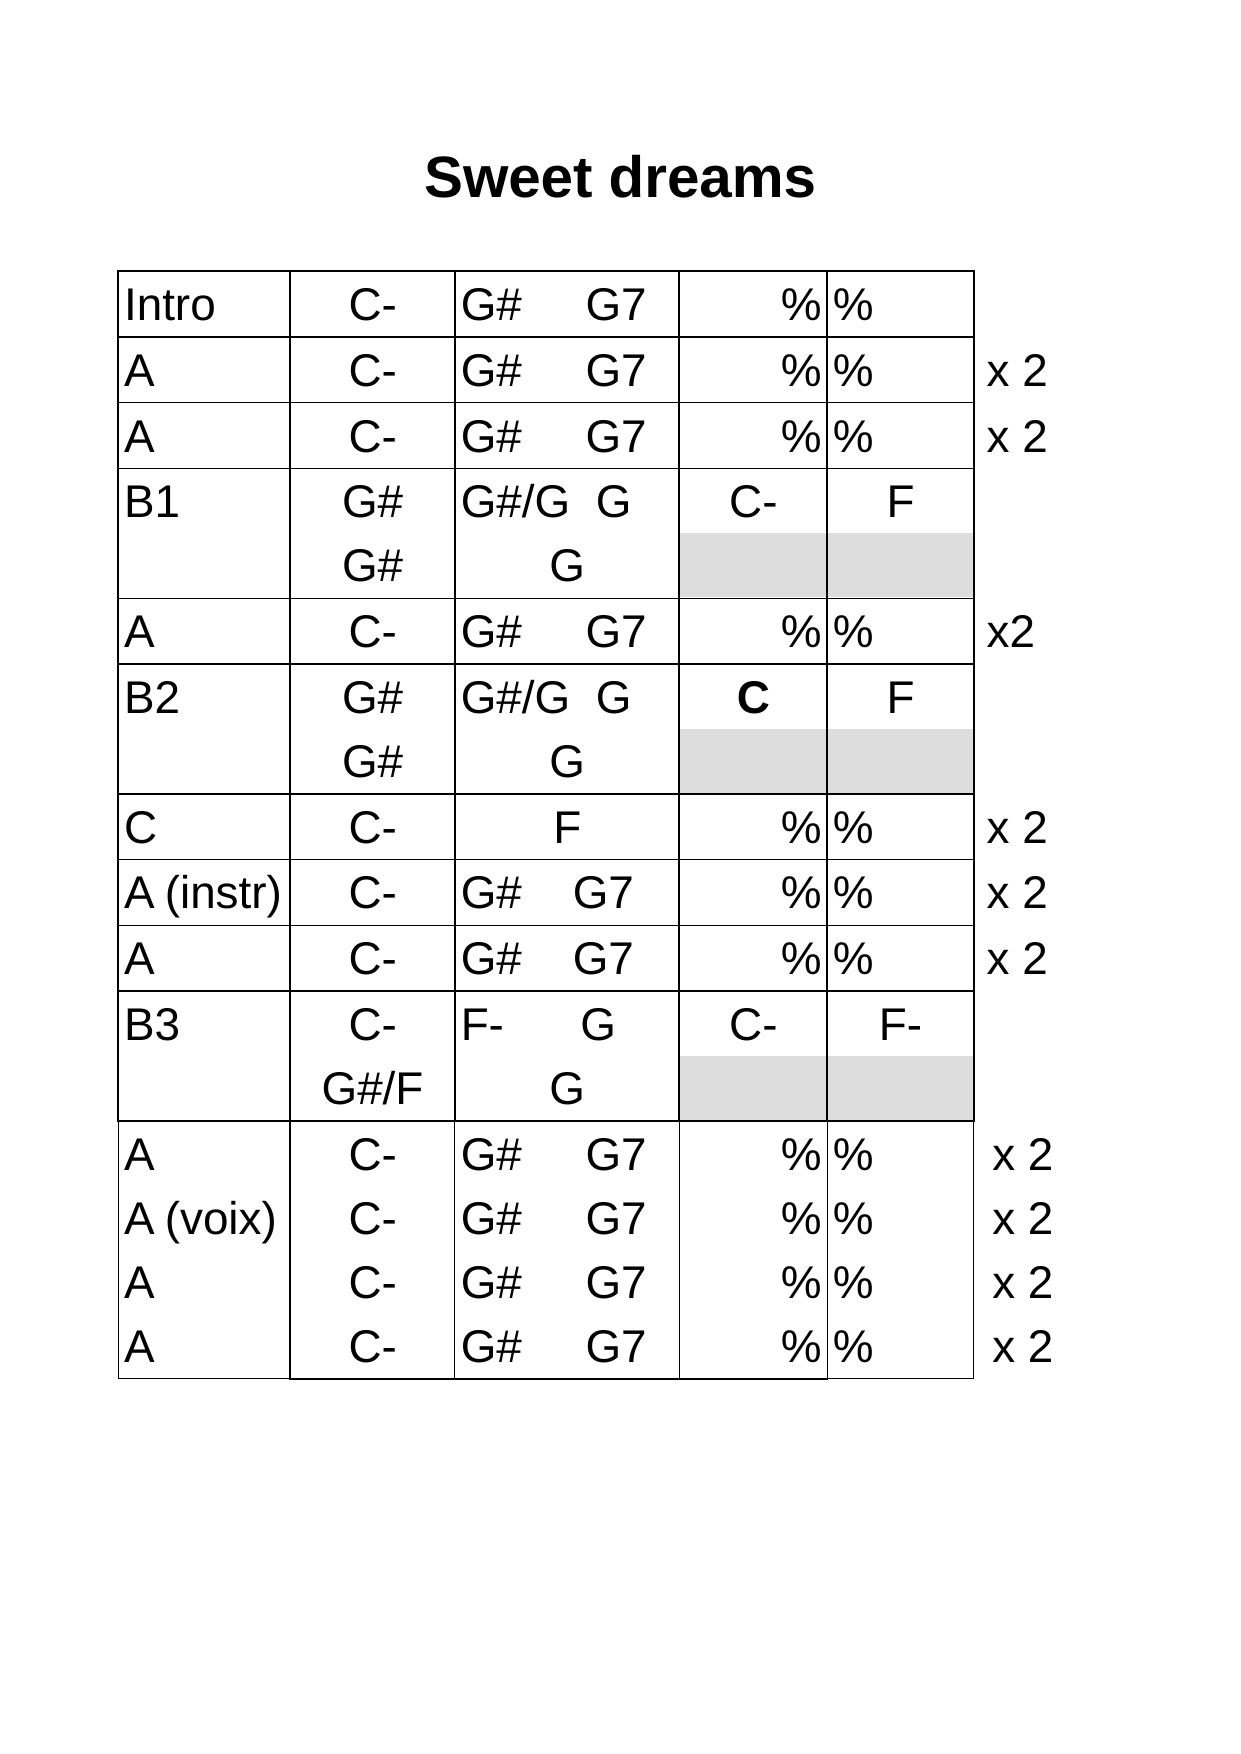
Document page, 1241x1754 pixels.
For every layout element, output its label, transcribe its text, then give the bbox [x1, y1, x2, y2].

table_cell % [828, 338, 973, 402]
table_cell % [828, 1250, 973, 1314]
table_cell [975, 533, 1092, 597]
table_cell C- [291, 860, 454, 924]
table_cell x 2 [974, 1314, 1092, 1378]
table_cell x 2 [974, 1186, 1092, 1250]
table_cell F [828, 469, 973, 533]
table_cell G [456, 729, 678, 793]
table_cell C- [291, 403, 454, 467]
table_cell % [680, 1186, 827, 1250]
table_cell A [119, 926, 289, 990]
table_cell [680, 1056, 826, 1120]
table_header G# G7 [456, 272, 678, 336]
table_cell G# G7 [456, 599, 678, 663]
table_cell G [456, 533, 678, 597]
table_cell [119, 1056, 289, 1120]
table_cell A (voix) [119, 1186, 289, 1250]
table_cell F- G [456, 992, 678, 1056]
table_cell F [456, 795, 678, 859]
table_cell G [456, 1056, 678, 1120]
table_cell [975, 729, 1092, 793]
table_cell x2 [975, 598, 1092, 663]
table_cell G# G7 [456, 338, 678, 402]
table_cell x 2 [975, 859, 1092, 924]
table_cell C- [291, 338, 454, 402]
table_cell C- [291, 1122, 454, 1186]
table_cell [828, 533, 973, 597]
table_cell G#/G G [456, 665, 678, 729]
table_cell A [119, 1250, 289, 1314]
table_cell % [680, 1122, 827, 1186]
table_header % [828, 272, 973, 336]
table_cell % [680, 795, 826, 859]
table_cell x 2 [974, 1250, 1092, 1314]
table_cell G# G7 [456, 926, 678, 990]
table_cell G# [291, 469, 454, 533]
table_cell F- [828, 992, 973, 1056]
table_cell [975, 663, 1092, 729]
table_cell % [828, 1186, 973, 1250]
table_header % [680, 272, 826, 336]
table_cell % [828, 1314, 973, 1378]
table_cell % [828, 860, 973, 924]
table_cell x 2 [975, 336, 1092, 402]
table_cell A [119, 1314, 289, 1378]
table_cell A [119, 1122, 289, 1186]
table_cell C- [291, 1250, 454, 1314]
table_cell A [119, 403, 289, 467]
title Sweet dreams [118, 143, 1122, 210]
table_cell [975, 990, 1092, 1056]
table_cell % [680, 338, 826, 402]
table_cell C- [291, 599, 454, 663]
table_header [975, 270, 1092, 336]
table_cell % [828, 795, 973, 859]
table_cell % [828, 926, 973, 990]
table_cell C [680, 665, 826, 729]
table_cell [680, 533, 826, 597]
table_cell x 2 [974, 1120, 1092, 1186]
table_cell G#/F [291, 1056, 454, 1120]
table_cell G# [291, 533, 454, 597]
table_cell % [680, 926, 826, 990]
table_cell x 2 [975, 793, 1092, 859]
table_cell % [680, 1250, 827, 1314]
table_cell C- [291, 992, 454, 1056]
table_cell [119, 533, 289, 597]
table_cell % [680, 599, 826, 663]
table_cell % [680, 403, 826, 467]
table_cell C- [291, 795, 454, 859]
table_cell B1 [119, 469, 289, 533]
table_cell C- [680, 469, 826, 533]
table_cell [828, 1056, 973, 1120]
table_cell A (instr) [119, 860, 289, 924]
table_cell x 2 [975, 925, 1092, 990]
table_cell G# G7 [455, 1314, 679, 1378]
table_header C- [291, 272, 454, 336]
table_cell A [119, 338, 289, 402]
table_cell [680, 729, 826, 793]
table_cell G# G7 [455, 1186, 679, 1250]
table_cell G# G7 [456, 403, 678, 467]
table_cell [828, 729, 973, 793]
table_cell % [828, 1122, 973, 1186]
table_cell A [119, 599, 289, 663]
table_cell G# [291, 729, 454, 793]
table_cell G#/G G [456, 469, 678, 533]
table_cell G# G7 [456, 860, 678, 924]
table_cell % [680, 1314, 827, 1378]
table_cell C- [291, 926, 454, 990]
table_cell C [119, 795, 289, 859]
table_header Intro [119, 272, 289, 336]
table_cell B2 [119, 665, 289, 729]
table_cell % [828, 403, 973, 467]
table_cell [119, 729, 289, 793]
table_cell B3 [119, 992, 289, 1056]
table_cell C- [680, 992, 826, 1056]
table_cell [975, 468, 1092, 533]
table_cell F [828, 665, 973, 729]
table_cell % [828, 599, 973, 663]
table_cell x 2 [975, 402, 1092, 467]
table_cell G# G7 [455, 1250, 679, 1314]
table_cell C- [291, 1186, 454, 1250]
table_cell G# G7 [455, 1122, 679, 1186]
table_cell % [680, 860, 826, 924]
table_cell [975, 1056, 1092, 1120]
table_cell C- [291, 1314, 454, 1378]
table_cell G# [291, 665, 454, 729]
